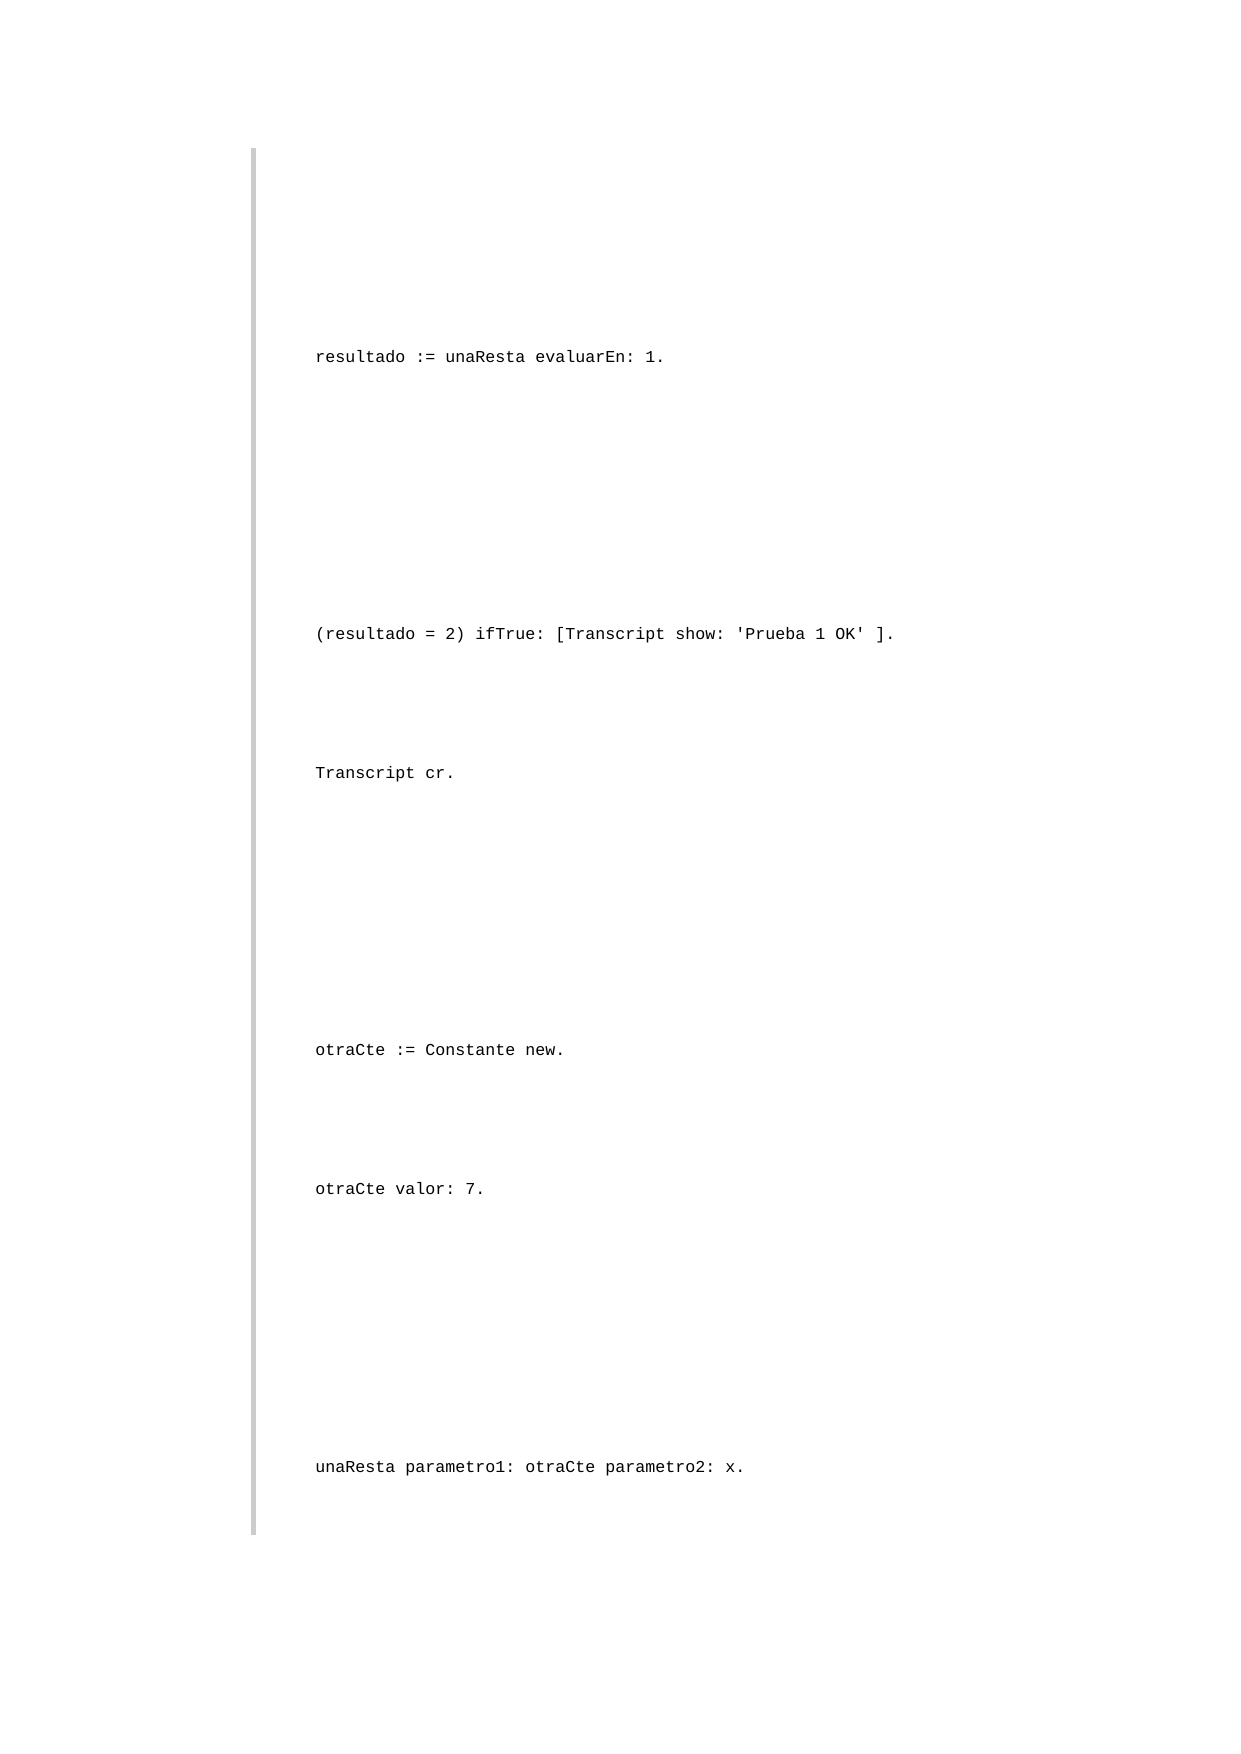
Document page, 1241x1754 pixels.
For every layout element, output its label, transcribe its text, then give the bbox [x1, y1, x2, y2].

text (resultado = 2) ifTrue: [Transcript show: 'Prueba 1 OK' ]. [256, 564, 1063, 703]
text unaResta parametro1: otraCte parametro2: x. [256, 1396, 1063, 1535]
text otraCte := Constante new. [256, 980, 1063, 1119]
text Transcript cr. [256, 703, 1063, 841]
text otraCte valor: 7. [256, 1119, 1063, 1258]
text resultado := unaResta evaluarEn: 1. [256, 286, 1063, 425]
